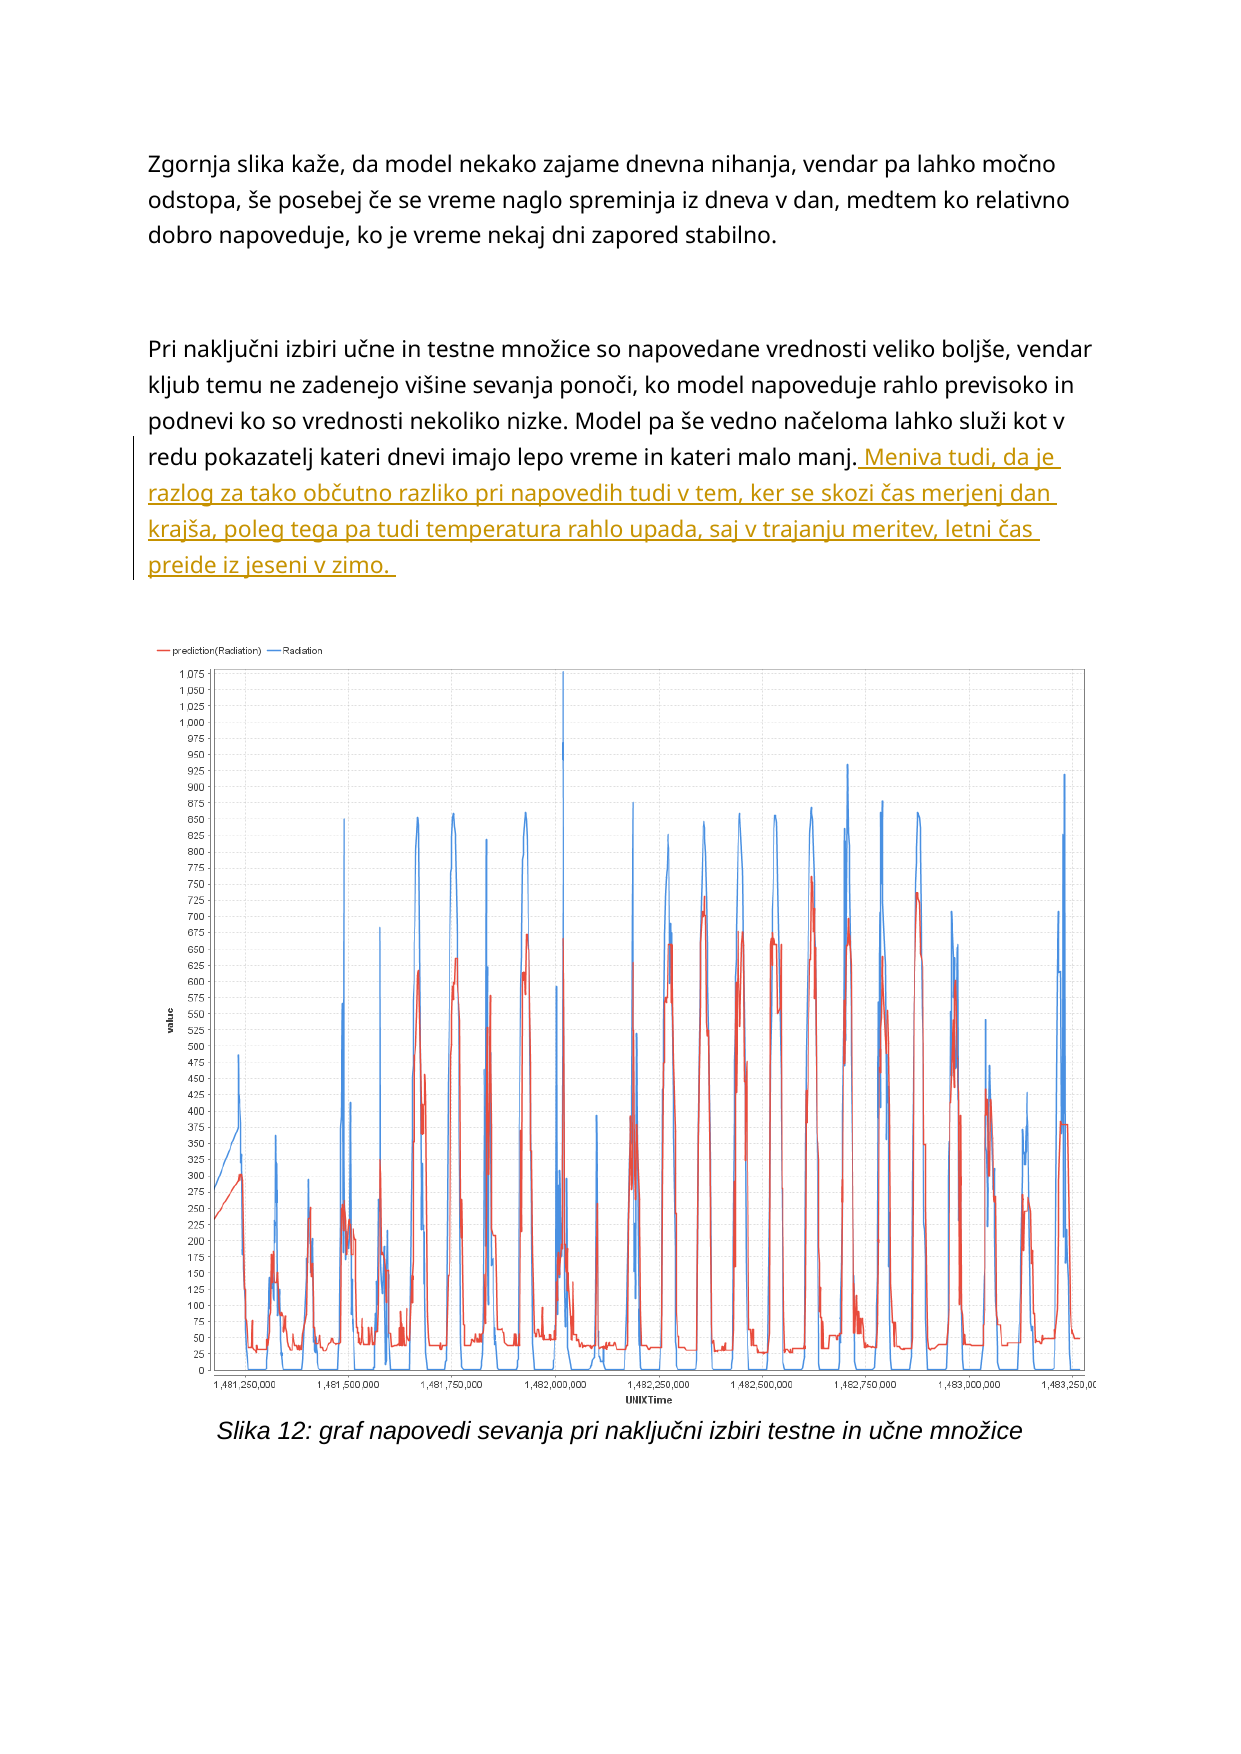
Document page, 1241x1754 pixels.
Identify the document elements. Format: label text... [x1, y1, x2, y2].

picture [152, 635, 1098, 1412]
text Pri naključni izbiri učne in testne množice so napovedane vrednosti veliko boljše, vendar kljub temu ne zadenejo višine sevanja ponoči, ko model napoveduje rahlo previsoko in podnevi ko so vrednosti nekoliko nizke. Model pa še vedno načeloma lahko služi kot v redu pokazatelj kateri dnevi imajo lepo vreme in kateri malo manj. Meniva tudi, da je razlog za tako občutno razliko pri napovedih tudi v tem, ker se skozi čas merjenj dan krajša, poleg tega pa tudi temperatura rahlo upada, saj v trajanju meritev, letni čas preide iz jeseni v zimo. [148, 333, 1093, 580]
text Zgornja slika kaže, da model nekako zajame dnevna nihanja, vendar pa lahko močno odstopa, še posebej če se vreme naglo spreminja iz dneva v dan, medtem ko relativno dobro napoveduje, ko je vreme nekaj dni zapored stabilno. [148, 148, 1093, 251]
text Slika 12: graf napovedi sevanja pri naključni izbiri testne in učne množice [118, 618, 1122, 1445]
